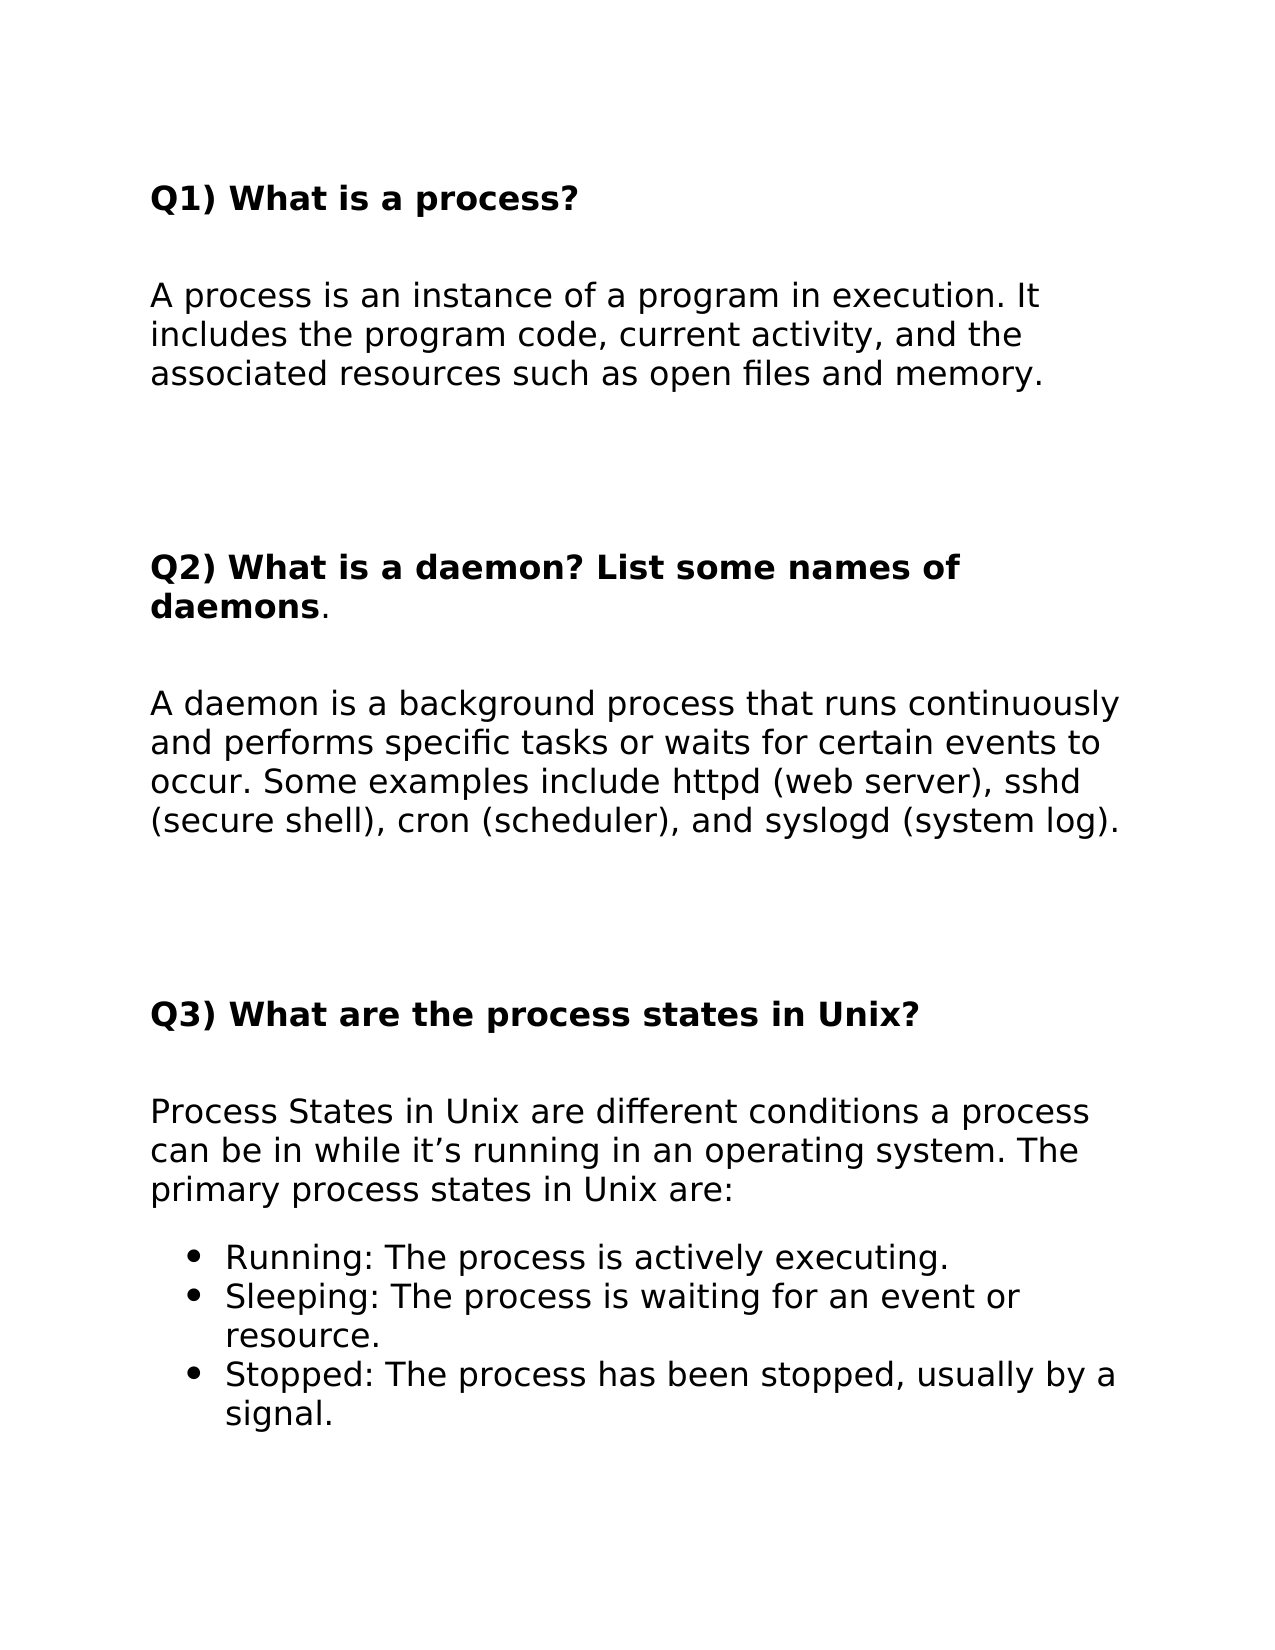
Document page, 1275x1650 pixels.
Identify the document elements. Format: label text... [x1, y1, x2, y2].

text Q3) What are the process states in Unix? [150, 995, 1125, 1034]
text Process States in Unix are different conditions a process can be in while it’s running in an operating system. The primary process states in Unix are: [150, 1093, 1125, 1209]
text A process is an instance of a program in execution. It includes the program code, current activity, and the associated resources such as open files and memory. [150, 276, 1125, 393]
text Q1) What is a process? [150, 179, 1125, 218]
text Q2) What is a daemon? List some names of daemons. [150, 548, 1125, 626]
list Stopped: The process has been stopped, usually by a signal. [187, 1355, 1125, 1433]
list Running: The process is actively executing. [187, 1238, 1125, 1277]
list Sleeping: The process is waiting for an event or resource. [187, 1277, 1125, 1355]
text A daemon is a background process that runs continuously and performs specific tasks or waits for certain events to occur. Some examples include httpd (web server), sshd (secure shell), cron (scheduler), and syslogd (system log). [150, 684, 1125, 840]
